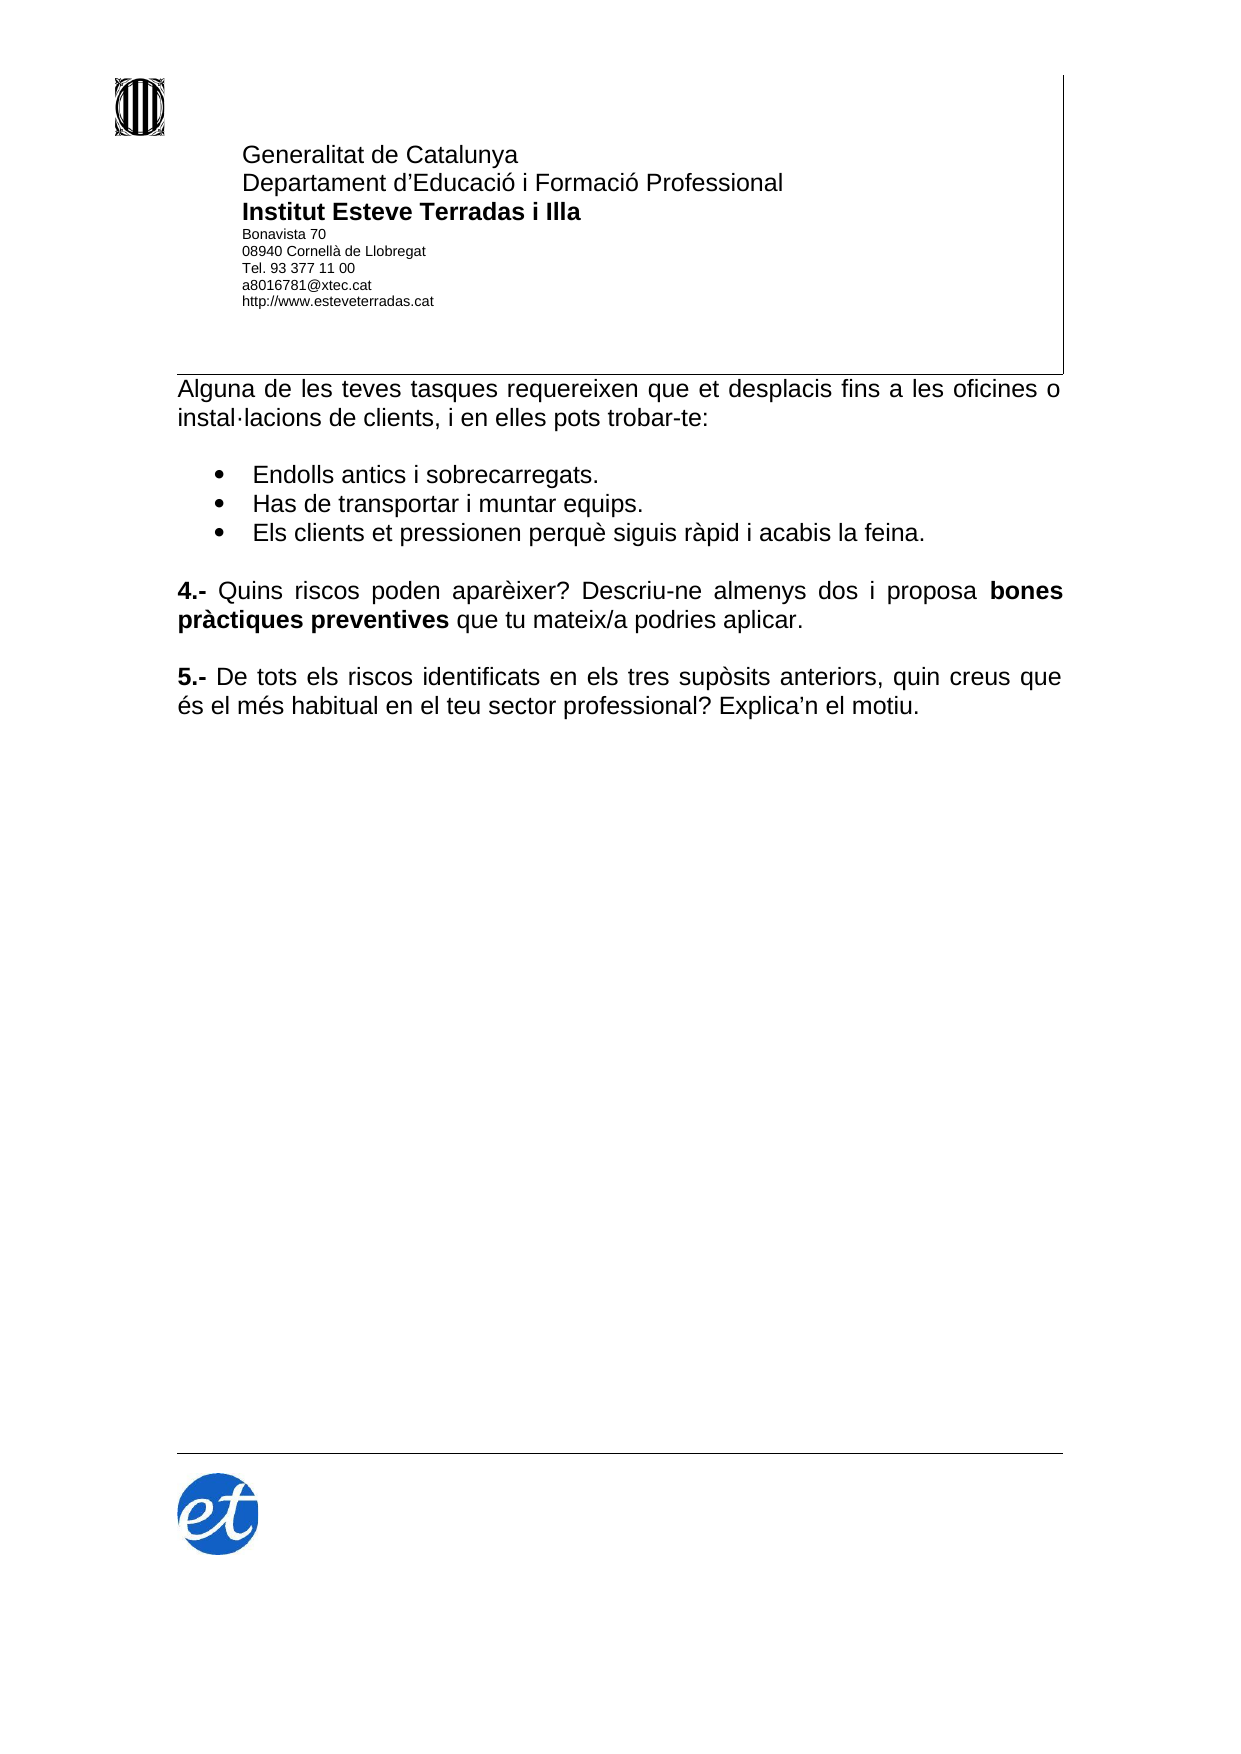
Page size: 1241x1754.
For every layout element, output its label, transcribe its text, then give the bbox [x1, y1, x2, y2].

text Alguna de les teves tasques requereixen que et desplacis fins a les oficines o instal·lacions de clients, i en elles pots trobar-te: [177, 374, 1063, 432]
text 5.- De tots els riscos identificats en els tres supòsits anteriors, quin creus que és el més habitual en el teu sector professional? Explica’n el motiu. [177, 662, 1063, 719]
text 4.- Quins riscos poden aparèixer? Descriu-ne almenys dos i proposa bones pràctiques preventives que tu mateix/a podries aplicar. [177, 576, 1063, 633]
list Has de transportar i muntar equips. [215, 489, 1063, 518]
list Els clients et pressionen perquè siguis ràpid i acabis la feina. [215, 518, 1063, 547]
list Endolls antics i sobrecarregats. [215, 461, 1063, 489]
